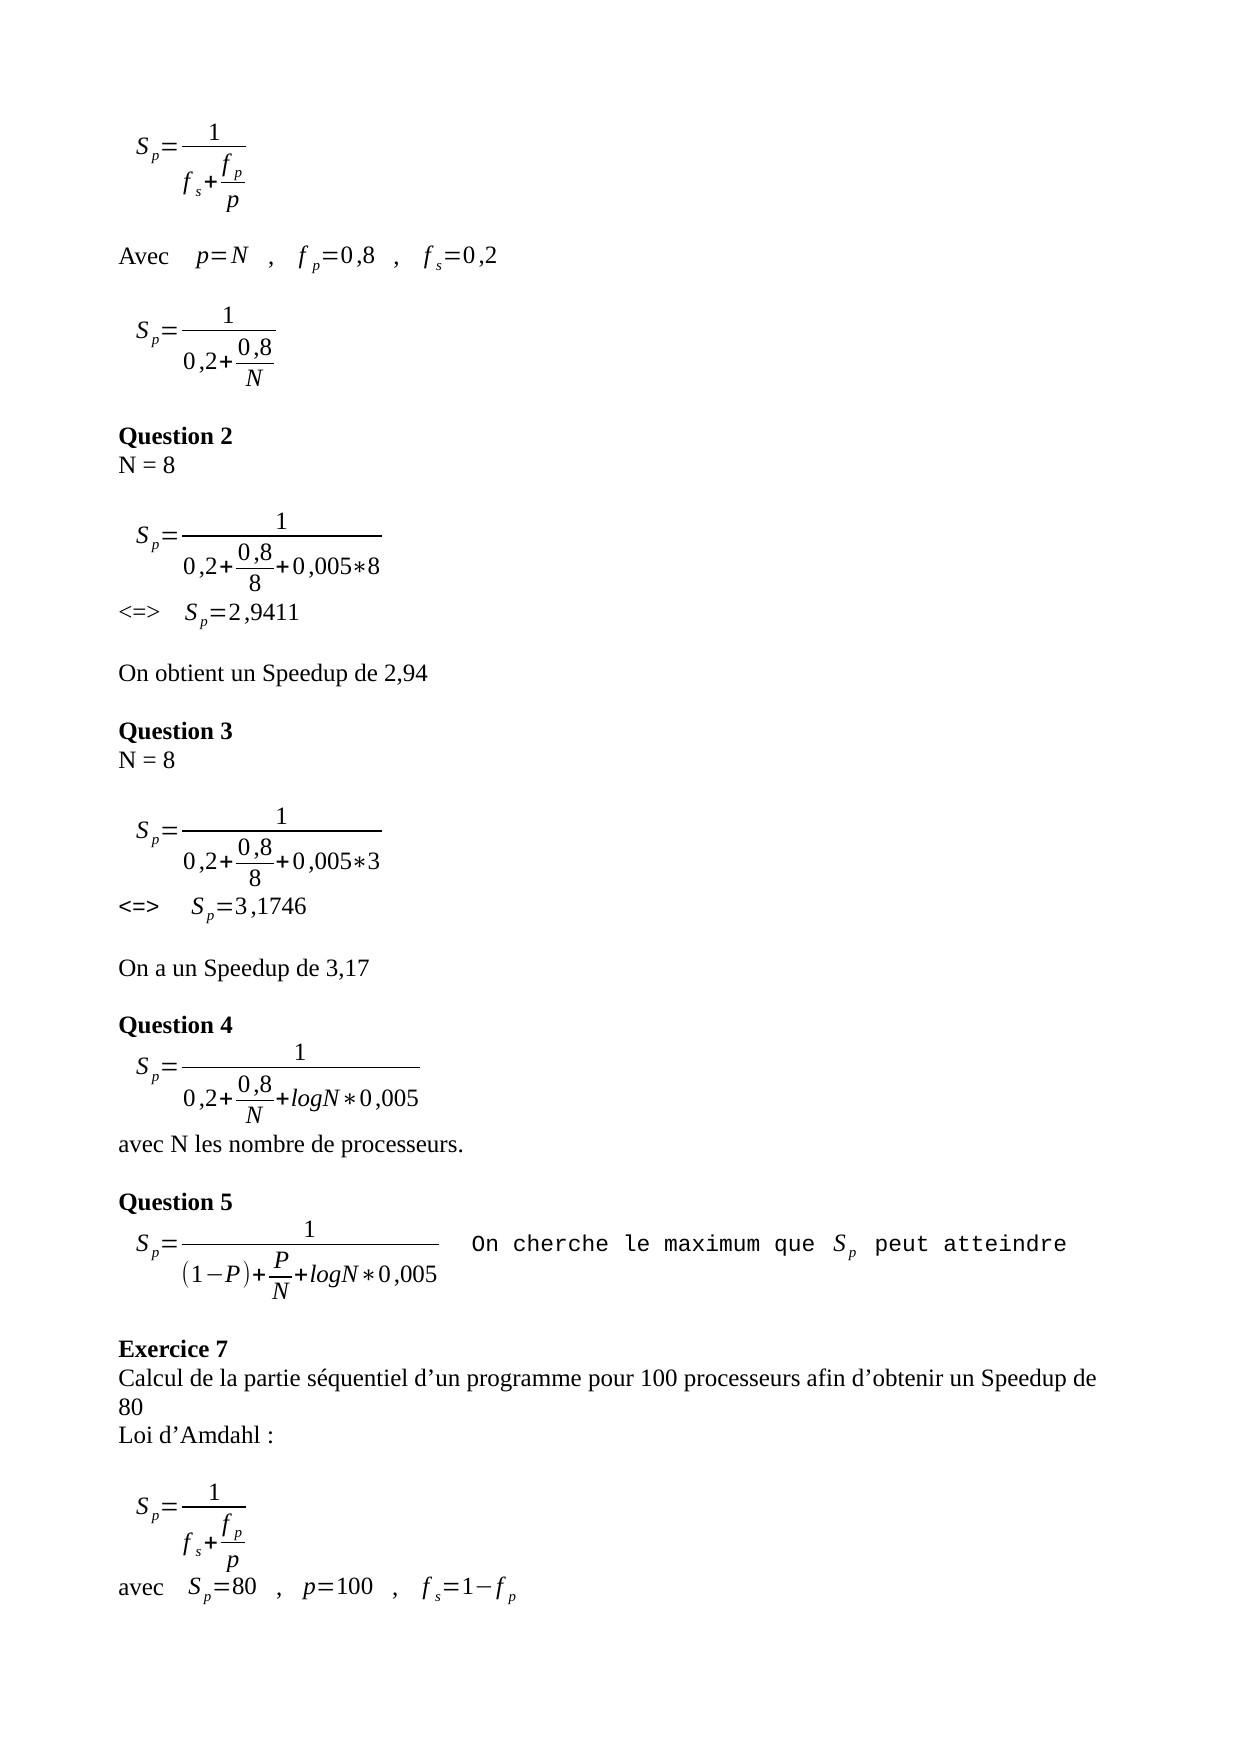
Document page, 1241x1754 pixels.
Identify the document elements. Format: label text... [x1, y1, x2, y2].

text <=> [118, 597, 1122, 630]
text Avec , , [118, 241, 1122, 273]
text Question 4 [118, 1010, 1122, 1039]
text Exercice 7 [118, 1334, 1122, 1363]
text avec N les nombre de processeurs. [118, 1129, 1122, 1158]
text <=> [118, 892, 1122, 924]
text On obtient un Speedup de 2,94 [118, 658, 1122, 687]
text N = 8 [118, 450, 1122, 478]
text On cherche le maximum quepeut atteindre [118, 1215, 1122, 1306]
text Loi d’Amdahl : [118, 1421, 1122, 1449]
text Question 3 [118, 716, 1122, 745]
text Question 5 [118, 1187, 1122, 1215]
text avec ,, [118, 1572, 1122, 1604]
text Calcul de la partie séquentiel d’un programme pour 100 processeurs afin d’obtenir un Speedup de 80 [118, 1363, 1122, 1421]
text On a un Speedup de 3,17 [118, 953, 1122, 981]
text Question 2 [118, 421, 1122, 450]
text N = 8 [118, 745, 1122, 773]
